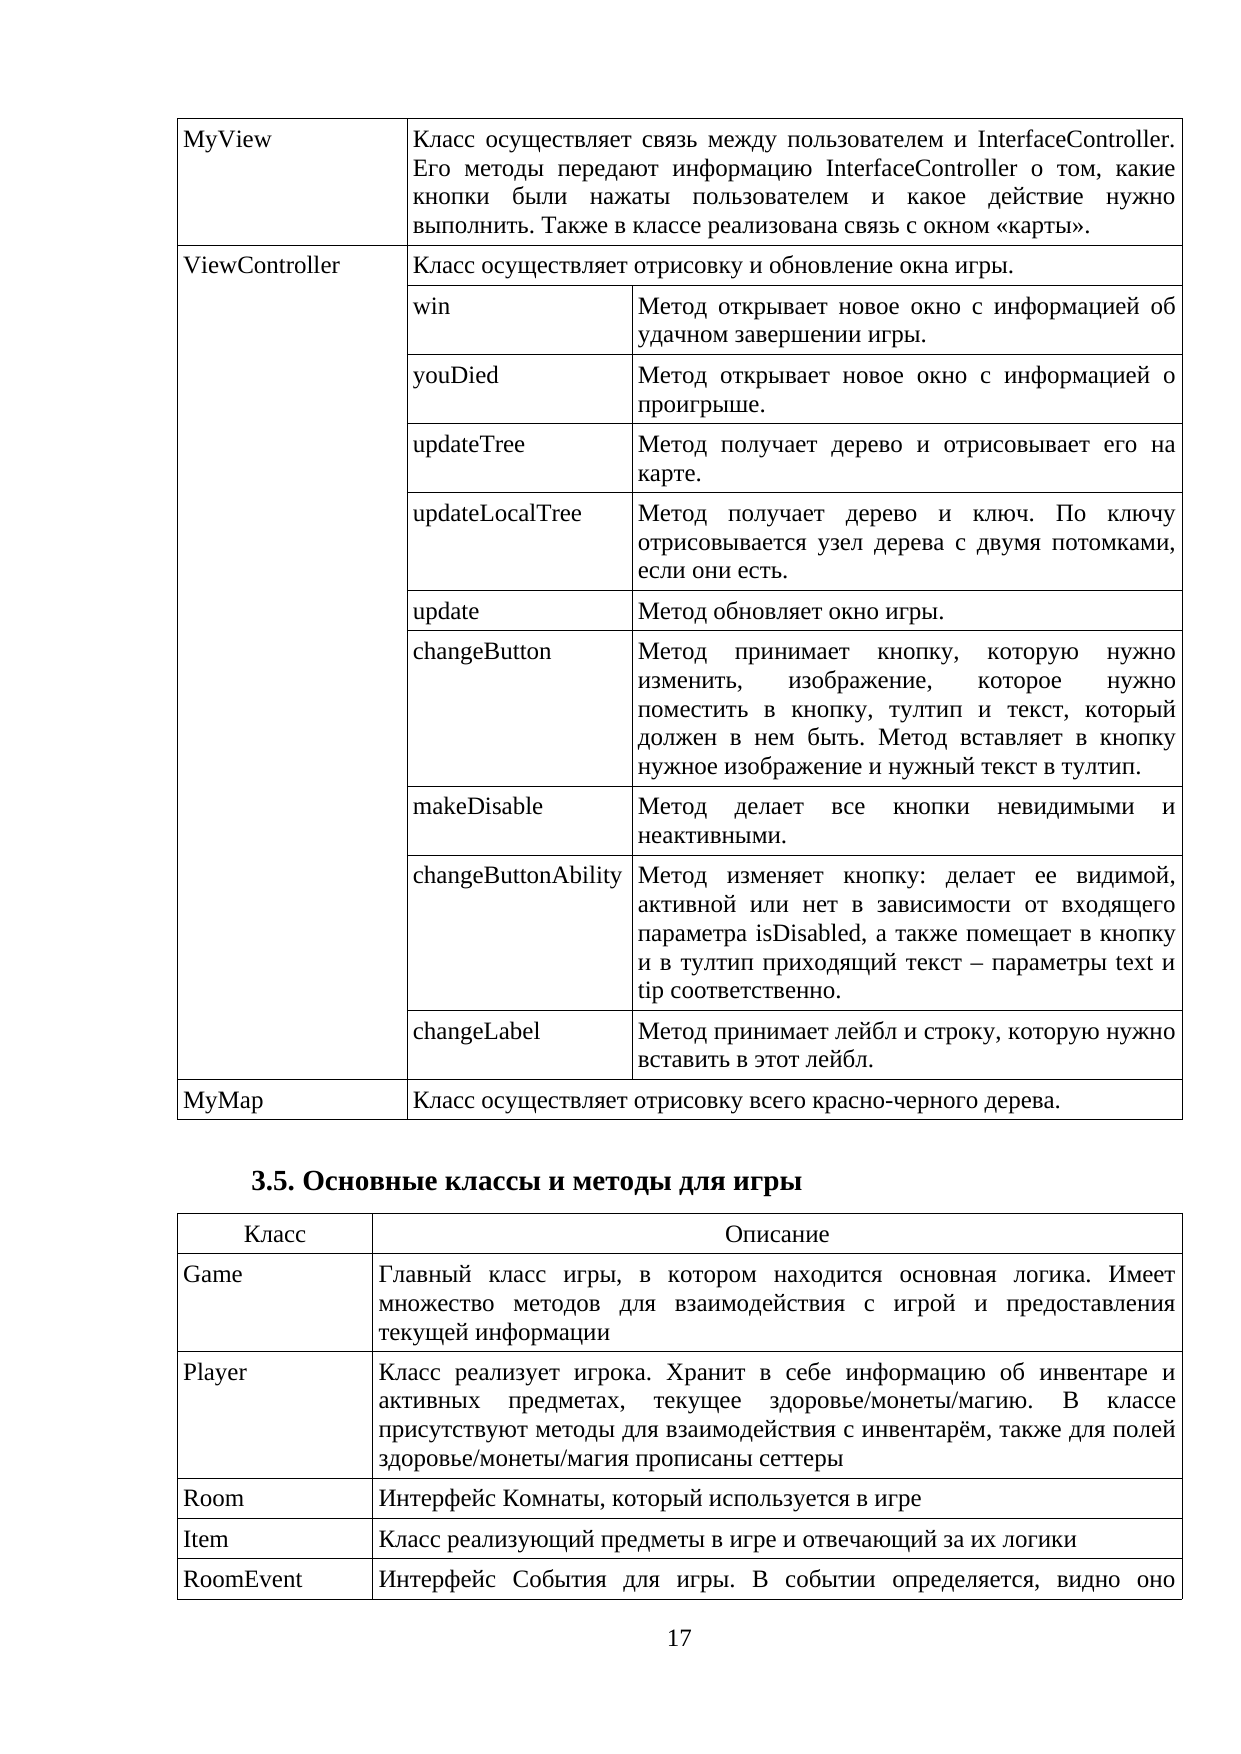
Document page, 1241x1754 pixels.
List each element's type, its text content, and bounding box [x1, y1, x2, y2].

table_header Класс [178, 1214, 372, 1253]
table_cell updateLocalTree [408, 493, 632, 590]
table_cell RoomEvent [178, 1559, 372, 1598]
table_cell Метод изменяет кнопку: делает ее видимой, активной или нет в зависимости от входящего параметра isDisabled, а также помещает в кнопку и в тултип приходящий текст – параметры text и tip соответственно. [633, 856, 1182, 1010]
table_cell Класс реализующий предметы в игре и отвечающий за их логики [373, 1519, 1182, 1558]
table_cell MyMap [178, 1080, 407, 1119]
table_cell Главный класс игры, в котором находится основная логика. Имеет множество методов для взаимодействия с игрой и предоставления текущей информации [373, 1254, 1182, 1351]
table_cell changeButtonAbility [408, 856, 632, 1010]
table_header Описание [373, 1214, 1182, 1253]
text 3.5. Основные классы и методы для игры [177, 1163, 1181, 1196]
table_cell Метод получает дерево и отрисовывает его на карте. [633, 424, 1182, 492]
table_cell Game [178, 1254, 372, 1351]
table_cell Метод принимает кнопку, которую нужно изменить, изображение, которое нужно поместить в кнопку, тултип и текст, который должен в нем быть. Метод вставляет в кнопку нужное изображение и нужный текст в тултип. [633, 631, 1182, 786]
table_cell Item [178, 1519, 372, 1558]
table_cell Интерфейс События для игры. В событии определяется, видно оно [373, 1559, 1182, 1598]
table_cell updateTree [408, 424, 632, 492]
table_cell changeLabel [408, 1011, 632, 1079]
table_cell Метод делает все кнопки невидимыми и неактивными. [633, 787, 1182, 855]
table_cell Класс осуществляет связь между пользователем и InterfaceController. Его методы передают информацию InterfaceController о том, какие кнопки были нажаты пользователем и какое действие нужно выполнить. Также в классе реализована связь с окном «карты». [408, 119, 1182, 245]
table_cell Метод открывает новое окно с информацией о проигрыше. [633, 355, 1182, 423]
table_cell changeButton [408, 631, 632, 786]
table_cell win [408, 286, 632, 354]
table_cell Метод открывает новое окно с информацией об удачном завершении игры. [633, 286, 1182, 354]
table_cell youDied [408, 355, 632, 423]
table_cell Room [178, 1479, 372, 1518]
table_cell makeDisable [408, 787, 632, 855]
table_cell Класс осуществляет отрисовку и обновление окна игры. [408, 246, 1182, 285]
table_cell update [408, 591, 632, 630]
table_cell Player [178, 1352, 372, 1478]
table_cell MyView [178, 119, 407, 245]
table_cell Метод получает дерево и ключ. По ключу отрисовывается узел дерева с двумя потомками, если они есть. [633, 493, 1182, 590]
table_cell Класс реализует игрока. Хранит в себе информацию об инвентаре и активных предметах, текущее здоровье/монеты/магию. В классе присутствуют методы для взаимодействия с инвентарём, также для полей здоровье/монеты/магия прописаны сеттеры [373, 1352, 1182, 1478]
table_cell Класс осуществляет отрисовку всего красно-черного дерева. [408, 1080, 1182, 1119]
table_cell Метод принимает лейбл и строку, которую нужно вставить в этот лейбл. [633, 1011, 1182, 1079]
table_cell ViewController [178, 246, 407, 1079]
table_cell Метод обновляет окно игры. [633, 591, 1182, 630]
table_cell Интерфейс Комнаты, который используется в игре [373, 1479, 1182, 1518]
